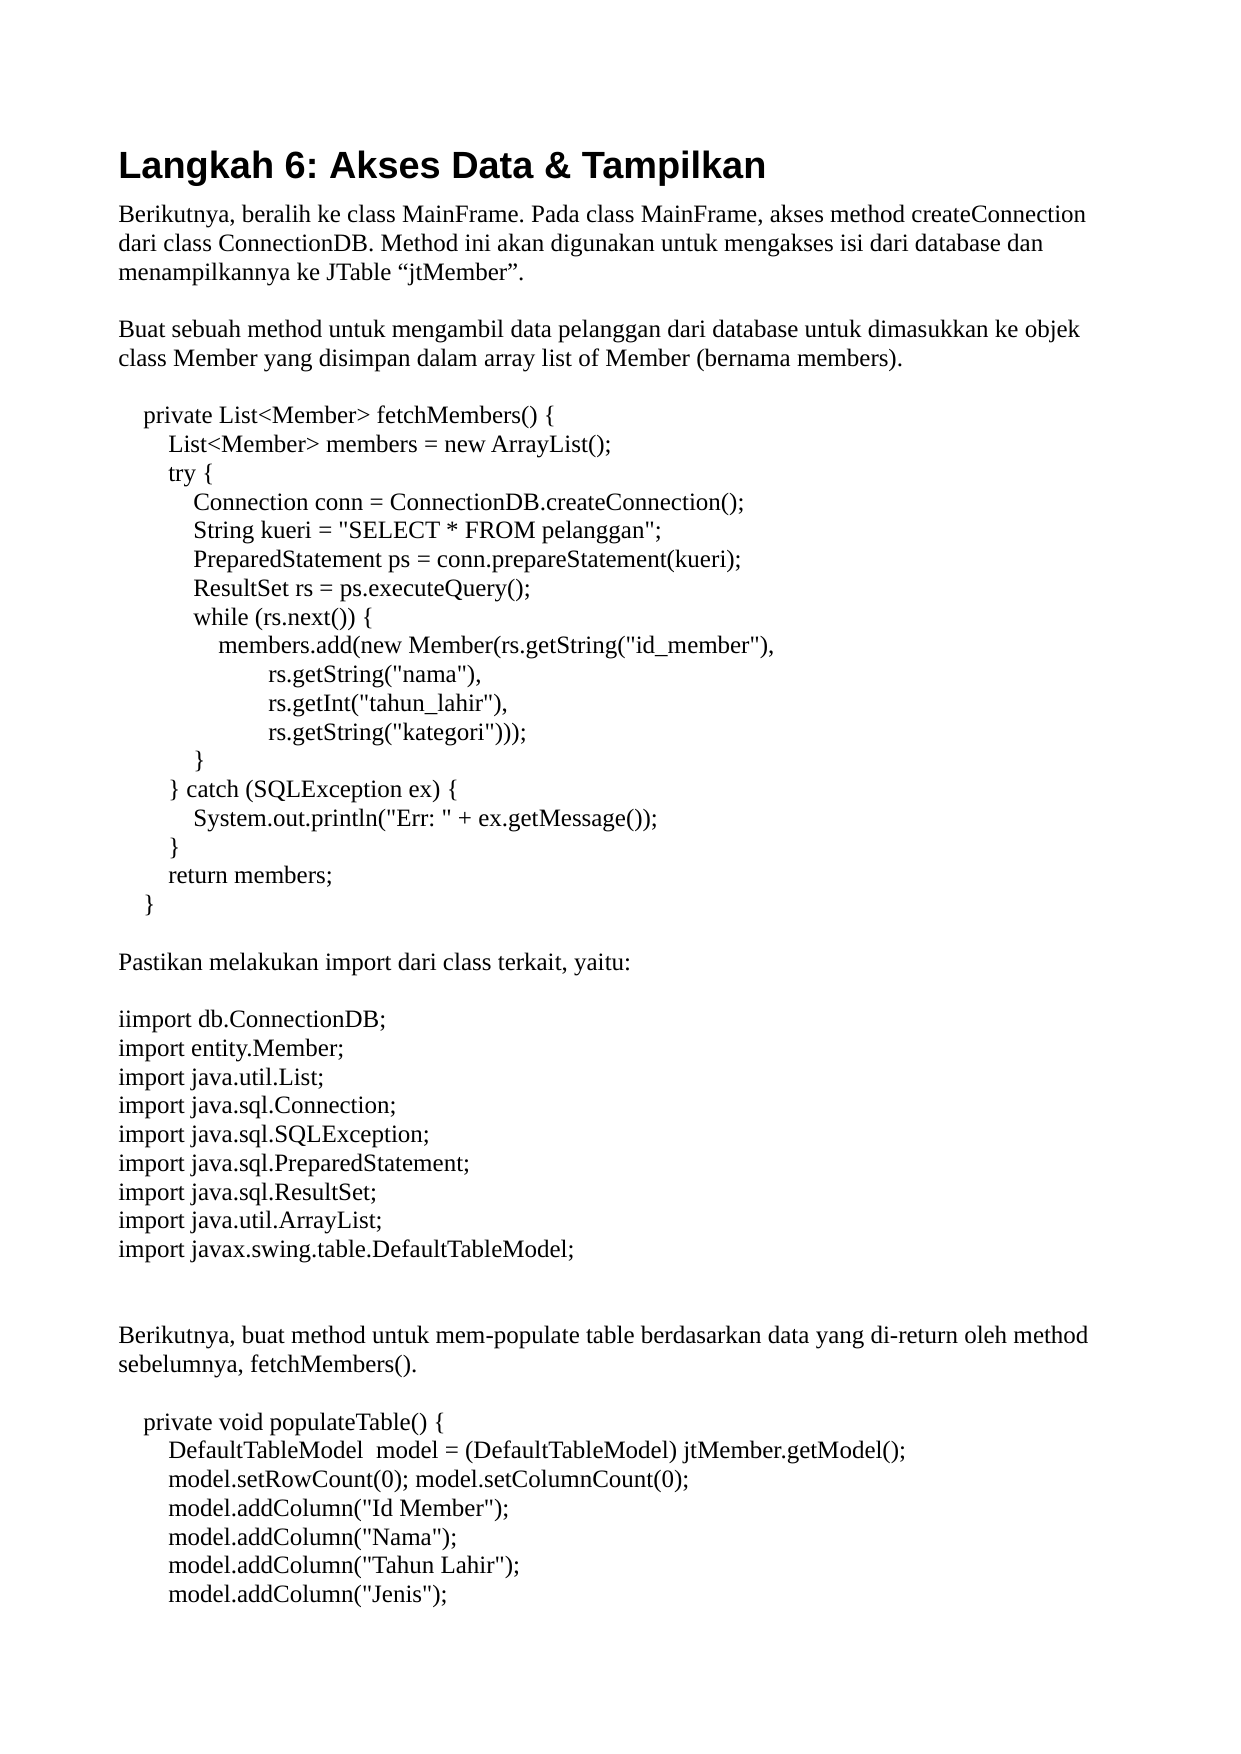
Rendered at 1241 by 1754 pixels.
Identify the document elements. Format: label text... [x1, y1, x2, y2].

text Buat sebuah method untuk mengambil data pelanggan dari database untuk dimasukkan ke objek class Member yang disimpan dalam array list of Member (bernama members). [118, 314, 1122, 372]
table_header private List<Member> fetchMembers() { List<Member> members = new ArrayList(); try { Connection conn = ConnectionDB.createConnection(); String kueri = "SELECT * FROM pelanggan"; PreparedStatement ps = conn.prepareStatement(kueri); ResultSet rs = ps.executeQuery(); while (rs.next()) { members.add(new Member(rs.getString("id_member"), rs.getString("nama"), rs.getInt("tahun_lahir"), rs.getString("kategori"))); } } catch (SQLException ex) { System.out.println("Err: " + ex.getMessage()); } return members; } [118, 401, 1122, 918]
text Pastikan melakukan import dari class terkait, yaitu: [118, 947, 1122, 976]
text Berikutnya, buat method untuk mem-populate table berdasarkan data yang di-return oleh method sebelumnya, fetchMembers(). [118, 1321, 1122, 1378]
table_header private void populateTable() { DefaultTableModel model = (DefaultTableModel) jtMember.getModel(); model.setRowCount(0); model.setColumnCount(0); model.addColumn("Id Member"); model.addColumn("Nama"); model.addColumn("Tahun Lahir"); model.addColumn("Jenis"); [118, 1407, 1122, 1608]
table_header iimport db.ConnectionDB; import entity.Member; import java.util.List; import java.sql.Connection; import java.sql.SQLException; import java.sql.PreparedStatement; import java.sql.ResultSet; import java.util.ArrayList; import javax.swing.table.DefaultTableModel; [118, 1004, 1122, 1263]
text Berikutnya, beralih ke class MainFrame. Pada class MainFrame, akses method createConnection dari class ConnectionDB. Method ini akan digunakan untuk mengakses isi dari database dan menampilkannya ke JTable “jtMember”. [118, 199, 1122, 286]
subtitle Langkah 6: Akses Data & Tampilkan [118, 143, 1122, 187]
